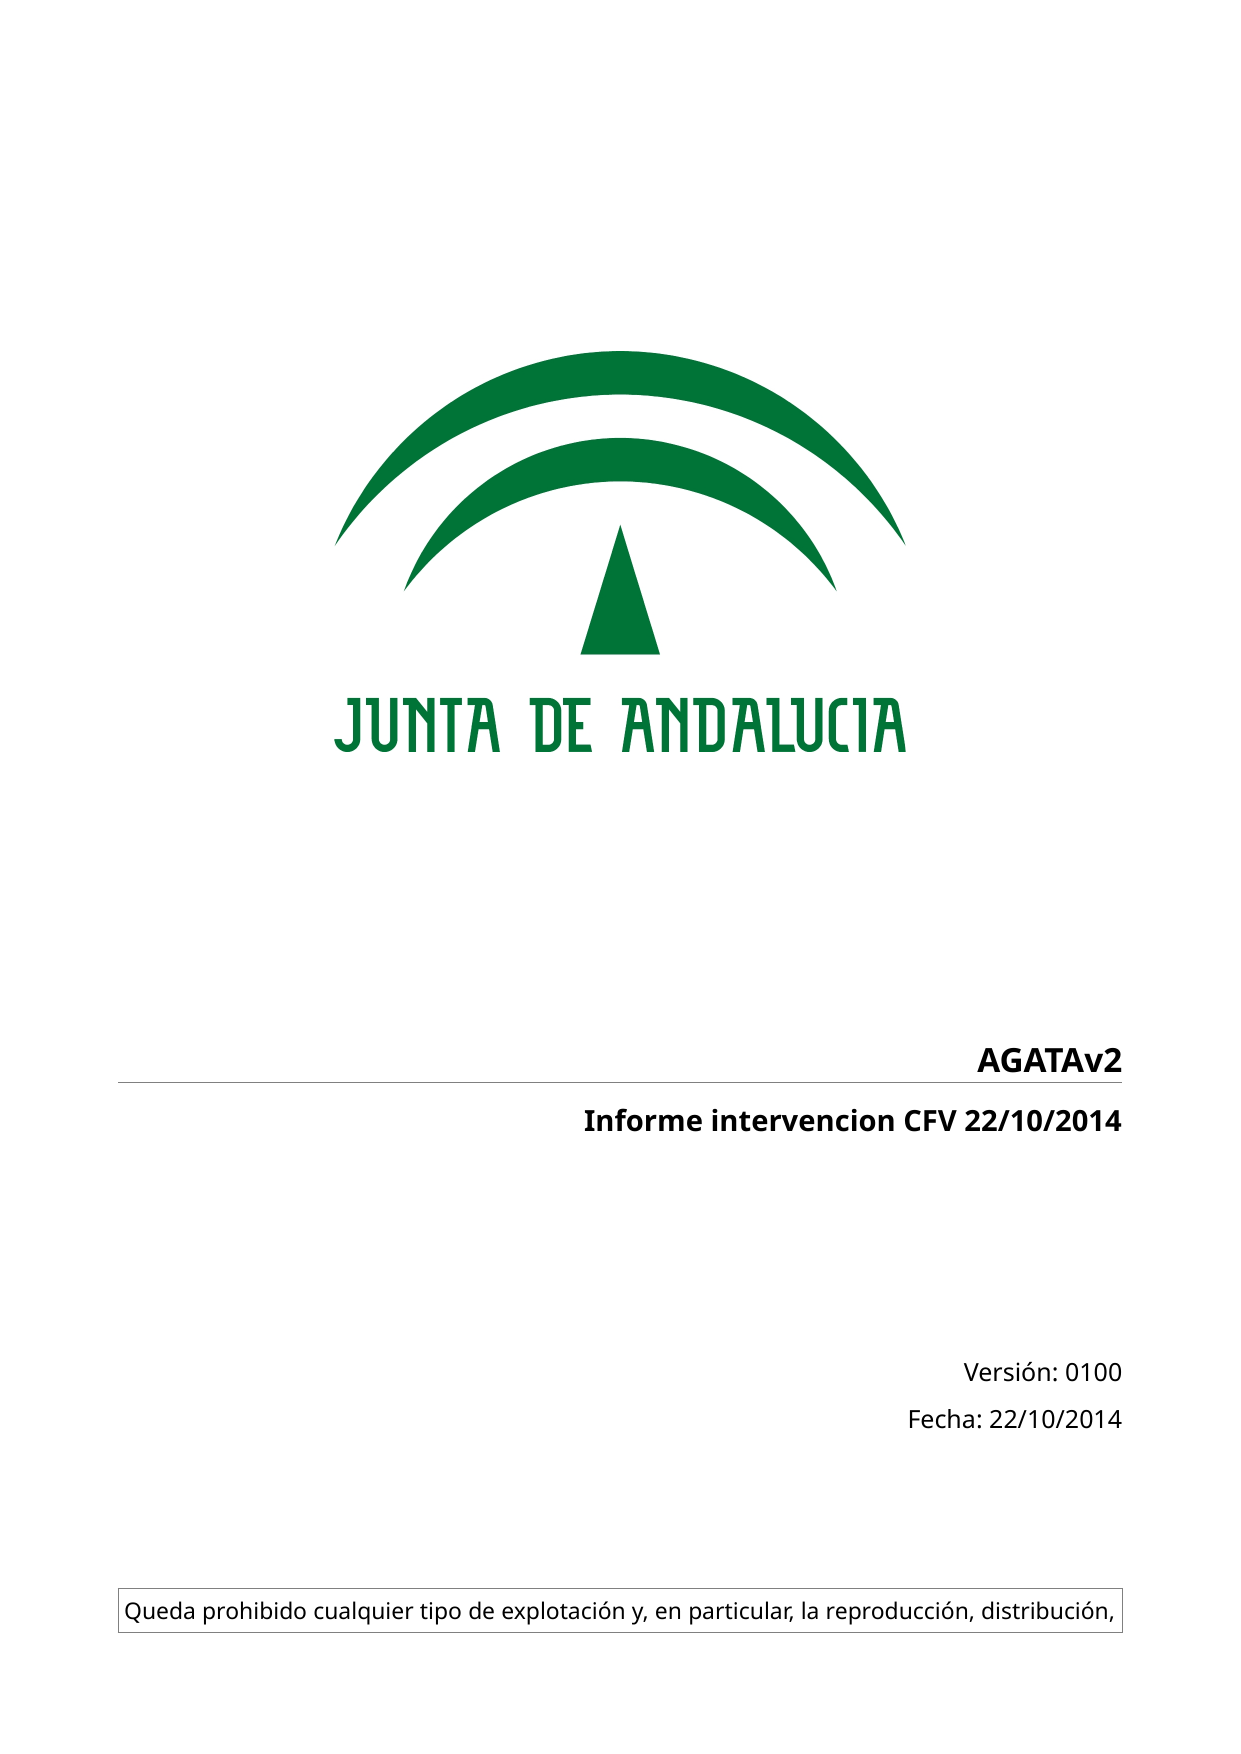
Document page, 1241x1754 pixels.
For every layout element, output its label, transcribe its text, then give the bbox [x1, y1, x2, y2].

text AGATAv2 [118, 1036, 1122, 1082]
text Fecha: 22/10/2014 [118, 1402, 1122, 1436]
table_header Queda prohibido cualquier tipo de explotación y, en particular, la reproducción, distribución, [119, 1589, 1122, 1632]
title Informe intervencion CFV 22/10/2014 [118, 1101, 1122, 1140]
text Versión: 0100 [118, 1355, 1122, 1389]
picture [334, 351, 906, 752]
